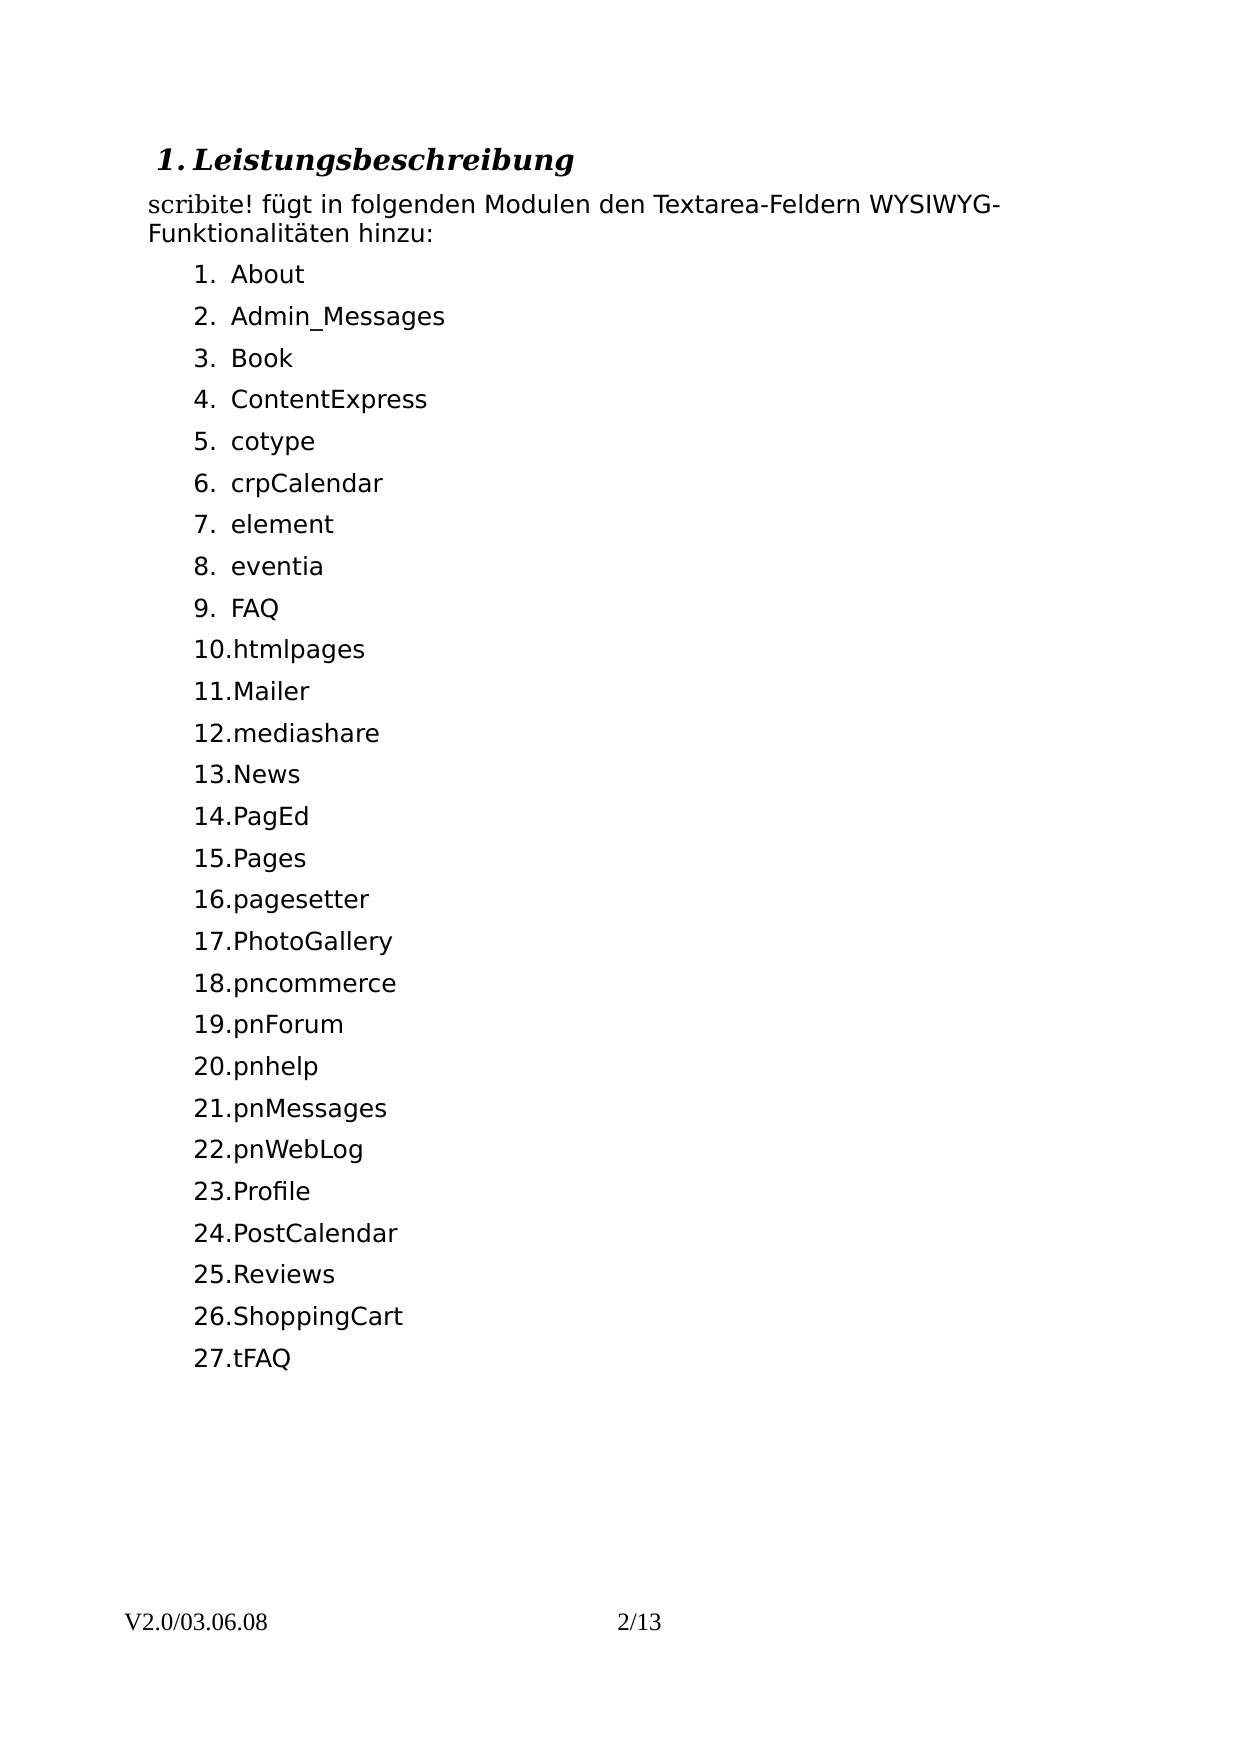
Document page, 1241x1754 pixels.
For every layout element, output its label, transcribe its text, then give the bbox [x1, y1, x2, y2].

list Profile [193, 1177, 1160, 1207]
list pnhelp [193, 1052, 1160, 1082]
list mediashare [193, 719, 1160, 748]
list Admin_Messages [193, 302, 1160, 332]
list PagEd [193, 802, 1160, 832]
list PhotoGallery [193, 927, 1160, 957]
list pncommerce [193, 969, 1160, 998]
list tFAQ [193, 1344, 1160, 1373]
list cotype [193, 427, 1160, 457]
list Pages [193, 844, 1160, 873]
list News [193, 761, 1160, 790]
subtitle Leistungsbeschreibung [156, 143, 1160, 177]
list element [193, 511, 1160, 540]
list FAQ [193, 594, 1160, 623]
list Book [193, 344, 1160, 373]
list pagesetter [193, 886, 1160, 915]
list Reviews [193, 1261, 1160, 1290]
list eventia [193, 552, 1160, 582]
list PostCalendar [193, 1219, 1160, 1248]
list crpCalendar [193, 469, 1160, 498]
list pnForum [193, 1011, 1160, 1040]
list Mailer [193, 677, 1160, 707]
list pnWebLog [193, 1136, 1160, 1165]
list ShoppingCart [193, 1302, 1160, 1332]
text scribite! fügt in folgenden Modulen den Textarea-Feldern WYSIWYG-Funktionalitäten hinzu: [148, 190, 1160, 248]
list About [193, 261, 1160, 290]
list ContentExpress [193, 386, 1160, 415]
list pnMessages [193, 1094, 1160, 1123]
list htmlpages [193, 636, 1160, 665]
